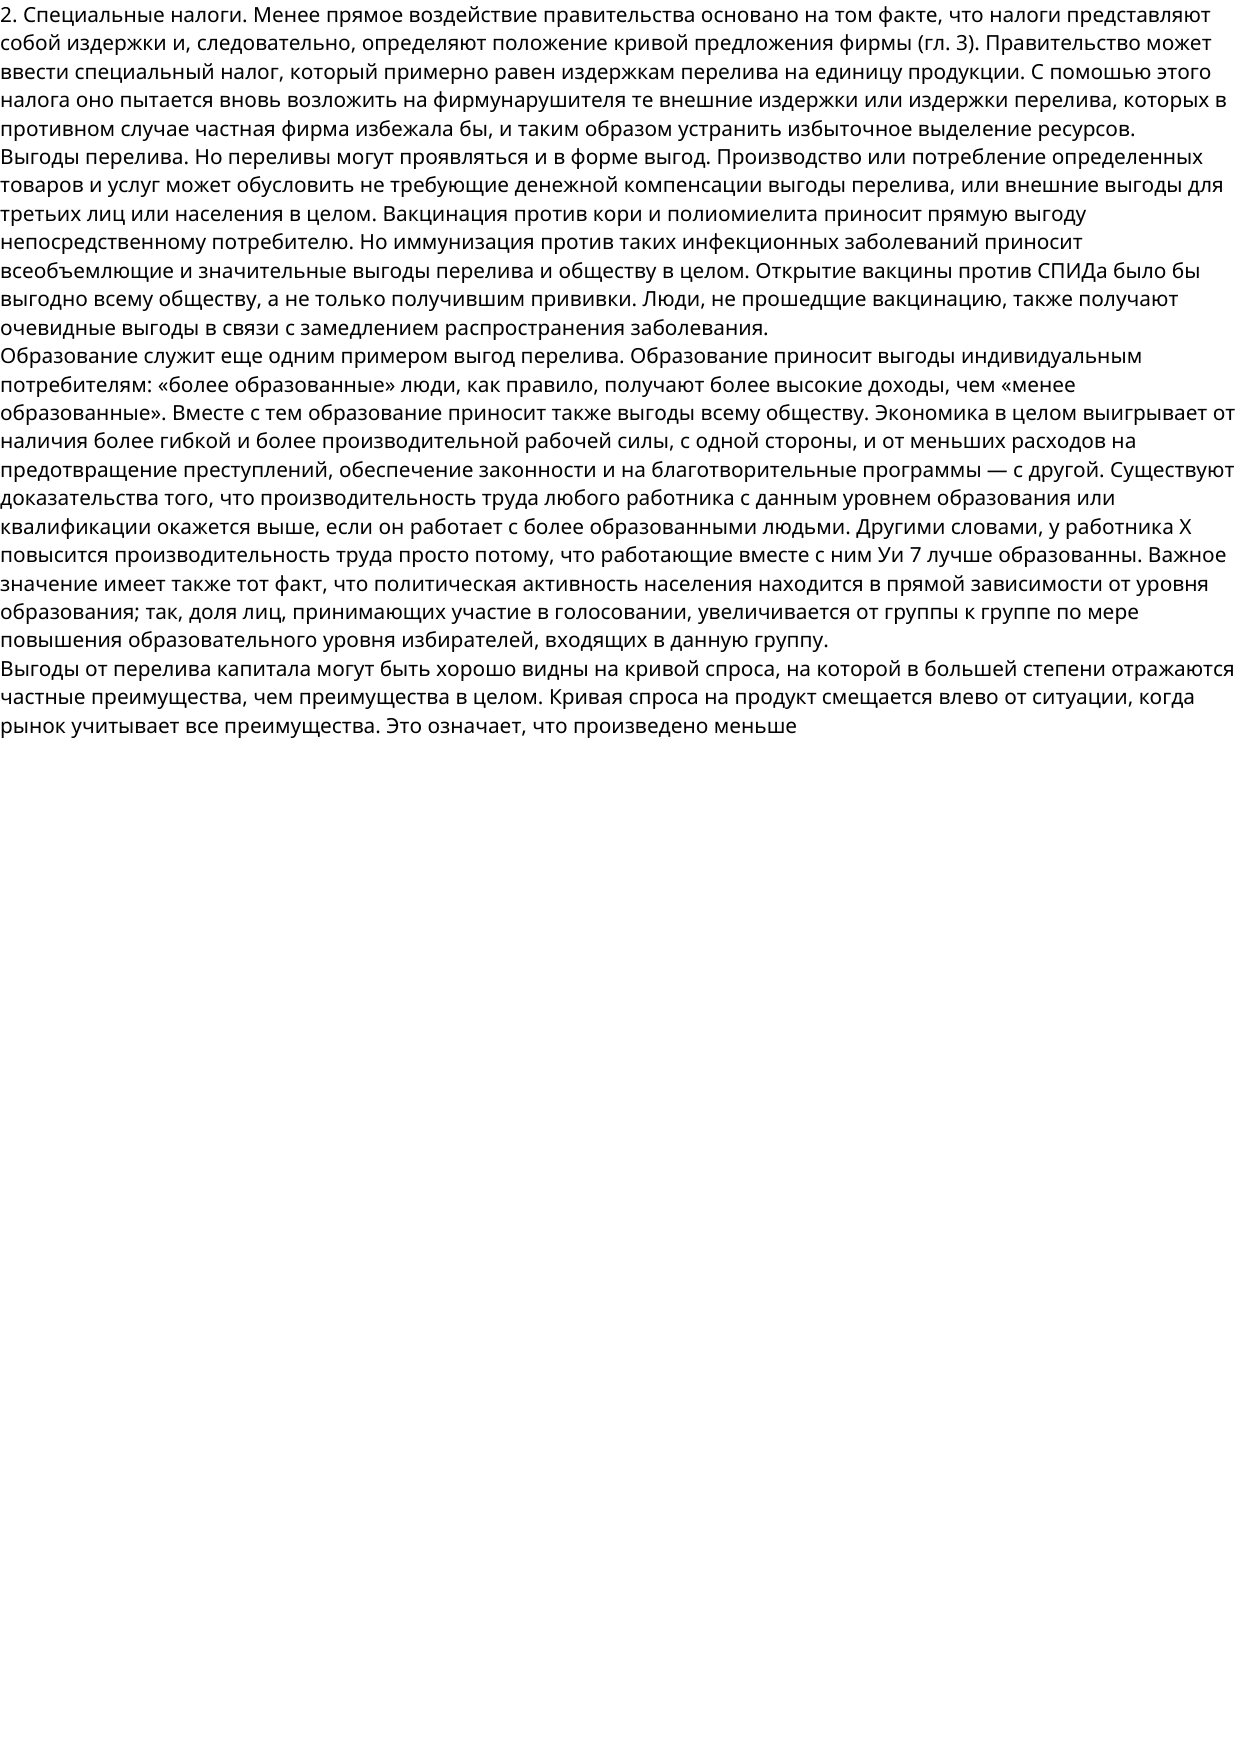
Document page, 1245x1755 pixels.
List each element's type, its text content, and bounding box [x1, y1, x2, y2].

text 2. Специальные налоги. Менее прямое воздействие правительства основано на том факте, что налоги представляют собой издержки и, следовательно, определяют положение кривой предложения фирмы (гл. 3). Правительство может ввести специальный налог, который примерно равен издержкам перелива на единицу продукции. С помошью этого налога оно пытается вновь возложить на фирмунарушителя те внешние издержки или издержки перелива, которых в противном случае частная фирма избежала бы, и таким образом устранить избыточное выделение ресурсов. [0, 0, 1245, 142]
text Выгоды перелива. Но переливы могут проявляться и в форме выгод. Производство или потребление определенных товаров и услуг может обусловить не требующие денежной компенсации выгоды перелива, или внешние выгоды для третьих лиц или населения в целом. Вакцинация против кори и полиомиелита приносит прямую выгоду непосредственному потребителю. Но иммунизация против таких инфекционных заболеваний приносит всеобъемлющие и значительные выгоды перелива и обществу в целом. Открытие вакцины против СПИДа было бы выгодно всему обществу, а не только получившим прививки. Люди, не прошедщие вакцинацию, также получают очевидные выгоды в связи с замедлением распространения заболевания. [0, 142, 1245, 341]
text Выгоды от перелива капитала могут быть хорошо видны на кривой спроса, на которой в большей степени отражаются частные преимущества, чем преимущества в целом. Кривая спроса на продукт смещается влево от ситуации, когда рынок учитывает все преимущества. Это означает, что произведено меньше [0, 654, 1245, 739]
text Образование служит еще одним примером выгод перелива. Образование приносит выгоды индивидуальным потребителям: «более образованные» люди, как правило, получают более высокие доходы, чем «менее образованные». Вместе с тем образование приносит также выгоды всему обществу. Экономика в целом выигрывает от наличия более гибкой и более производительной рабочей силы, с одной стороны, и от меньших расходов на предотвращение преступлений, обеспечение законности и на благотворительные программы — с другой. Существуют доказательства того, что производительность труда любого работника с данным уровнем образования или квалификации окажется выше, если он работает с более образованными людьми. Другими словами, у работника Х повысится производительность труда просто потому, что работающие вместе с ним Уи 7 лучше образованны. Важное значение имеет также тот факт, что политическая активность населения находится в прямой зависимости от уровня образования; так, доля лиц, принимающих участие в голосовании, увеличивается от группы к группе по мере повышения образовательного уровня избирателей, входящих в данную группу. [0, 341, 1245, 654]
